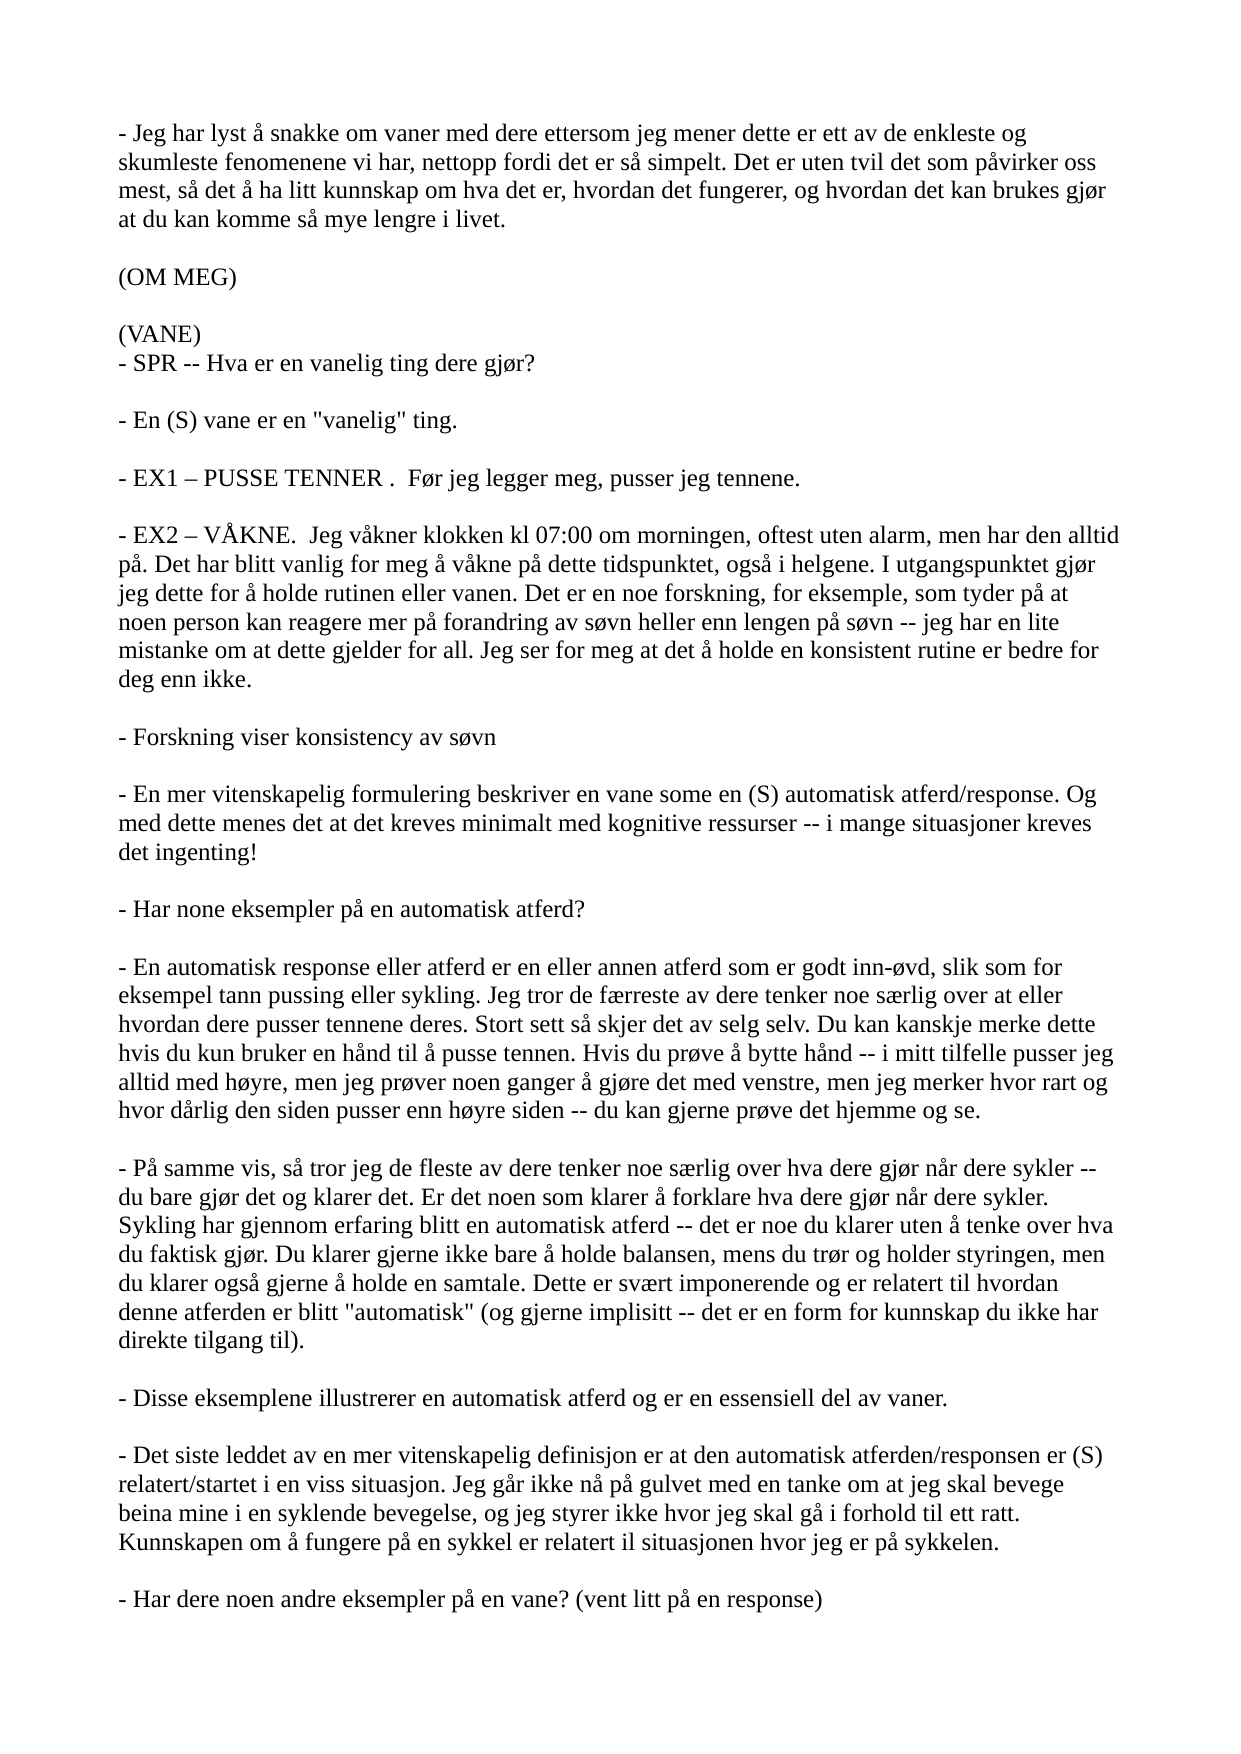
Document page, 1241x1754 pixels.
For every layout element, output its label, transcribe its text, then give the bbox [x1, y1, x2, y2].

text - Jeg har lyst å snakke om vaner med dere ettersom jeg mener dette er ett av de enkleste og skumleste fenomenene vi har, nettopp fordi det er så simpelt. Det er uten tvil det som påvirker oss mest, så det å ha litt kunnskap om hva det er, hvordan det fungerer, og hvordan det kan brukes gjør at du kan komme så mye lengre i livet. [118, 118, 1122, 233]
text - Har none eksempler på en automatisk atferd? [118, 894, 1122, 923]
text - På samme vis, så tror jeg de fleste av dere tenker noe særlig over hva dere gjør når dere sykler -- du bare gjør det og klarer det. Er det noen som klarer å forklare hva dere gjør når dere sykler. Sykling har gjennom erfaring blitt en automatisk atferd -- det er noe du klarer uten å tenke over hva du faktisk gjør. Du klarer gjerne ikke bare å holde balansen, mens du trør og holder styringen, men du klarer også gjerne å holde en samtale. Dette er svært imponerende og er relatert til hvordan denne atferden er blitt "automatisk" (og gjerne implisitt -- det er en form for kunnskap du ikke har direkte tilgang til). [118, 1153, 1122, 1354]
text (OM MEG) [118, 262, 1122, 291]
text - EX2 – VÅKNE. Jeg våkner klokken kl 07:00 om morningen, oftest uten alarm, men har den alltid på. Det har blitt vanlig for meg å våkne på dette tidspunktet, også i helgene. I utgangspunktet gjør jeg dette for å holde rutinen eller vanen. Det er en noe forskning, for eksemple, som tyder på at noen person kan reagere mer på forandring av søvn heller enn lengen på søvn -- jeg har en lite mistanke om at dette gjelder for all. Jeg ser for meg at det å holde en konsistent rutine er bedre for deg enn ikke. [118, 521, 1122, 693]
text - En mer vitenskapelig formulering beskriver en vane some en (S) automatisk atferd/response. Og med dette menes det at det kreves minimalt med kognitive ressurser -- i mange situasjoner kreves det ingenting! [118, 779, 1122, 866]
text - Det siste leddet av en mer vitenskapelig definisjon er at den automatisk atferden/responsen er (S) relatert/startet i en viss situasjon. Jeg går ikke nå på gulvet med en tanke om at jeg skal bevege beina mine i en syklende bevegelse, og jeg styrer ikke hvor jeg skal gå i forhold til ett ratt. Kunnskapen om å fungere på en sykkel er relatert il situasjonen hvor jeg er på sykkelen. [118, 1441, 1122, 1556]
text - Forskning viser konsistency av søvn [118, 722, 1122, 751]
text - Disse eksemplene illustrerer en automatisk atferd og er en essensiell del av vaner. [118, 1383, 1122, 1412]
text - EX1 – PUSSE TENNER . Før jeg legger meg, pusser jeg tennene. [118, 463, 1122, 492]
text - Har dere noen andre eksempler på en vane? (vent litt på en response) [118, 1584, 1122, 1613]
text (VANE) [118, 319, 1122, 348]
text - SPR -- Hva er en vanelig ting dere gjør? [118, 348, 1122, 377]
text - En (S) vane er en "vanelig" ting. [118, 406, 1122, 434]
text - En automatisk response eller atferd er en eller annen atferd som er godt inn-øvd, slik som for eksempel tann pussing eller sykling. Jeg tror de færreste av dere tenker noe særlig over at eller hvordan dere pusser tennene deres. Stort sett så skjer det av selg selv. Du kan kanskje merke dette hvis du kun bruker en hånd til å pusse tennen. Hvis du prøve å bytte hånd -- i mitt tilfelle pusser jeg alltid med høyre, men jeg prøver noen ganger å gjøre det med venstre, men jeg merker hvor rart og hvor dårlig den siden pusser enn høyre siden -- du kan gjerne prøve det hjemme og se. [118, 952, 1122, 1124]
